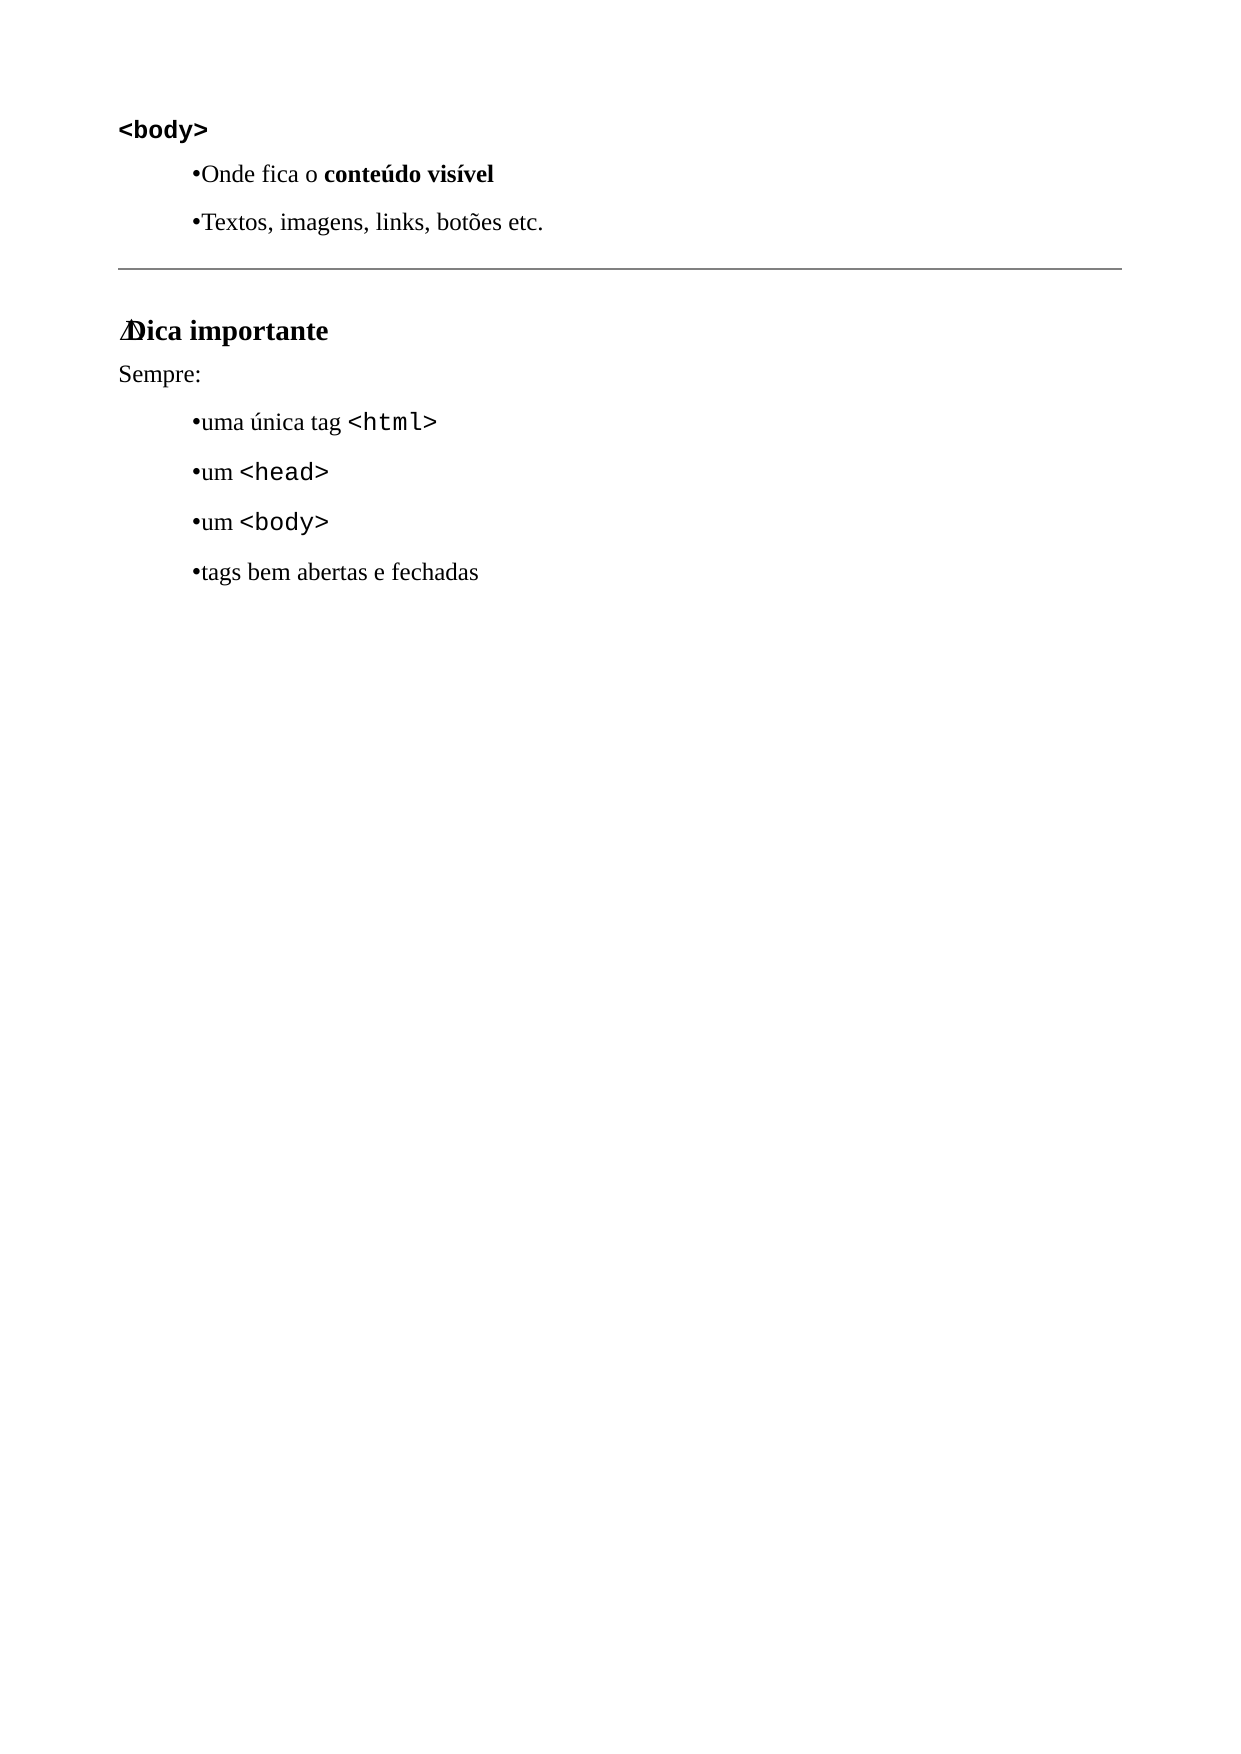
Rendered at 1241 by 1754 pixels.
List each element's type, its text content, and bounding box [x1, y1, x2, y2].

list um <head> [118, 457, 1122, 487]
list uma única tag <html> [118, 407, 1122, 437]
list Onde fica o conteúdo visível [118, 159, 1122, 188]
subtitle <body> [118, 118, 1122, 146]
subtitle 🔹 Dica importante ⚠️ [118, 313, 1122, 347]
text Sempre: [118, 359, 1122, 388]
list um <body> [118, 507, 1122, 537]
list tags bem abertas e fechadas [118, 557, 1122, 585]
list Textos, imagens, links, botões etc. [118, 207, 1122, 235]
